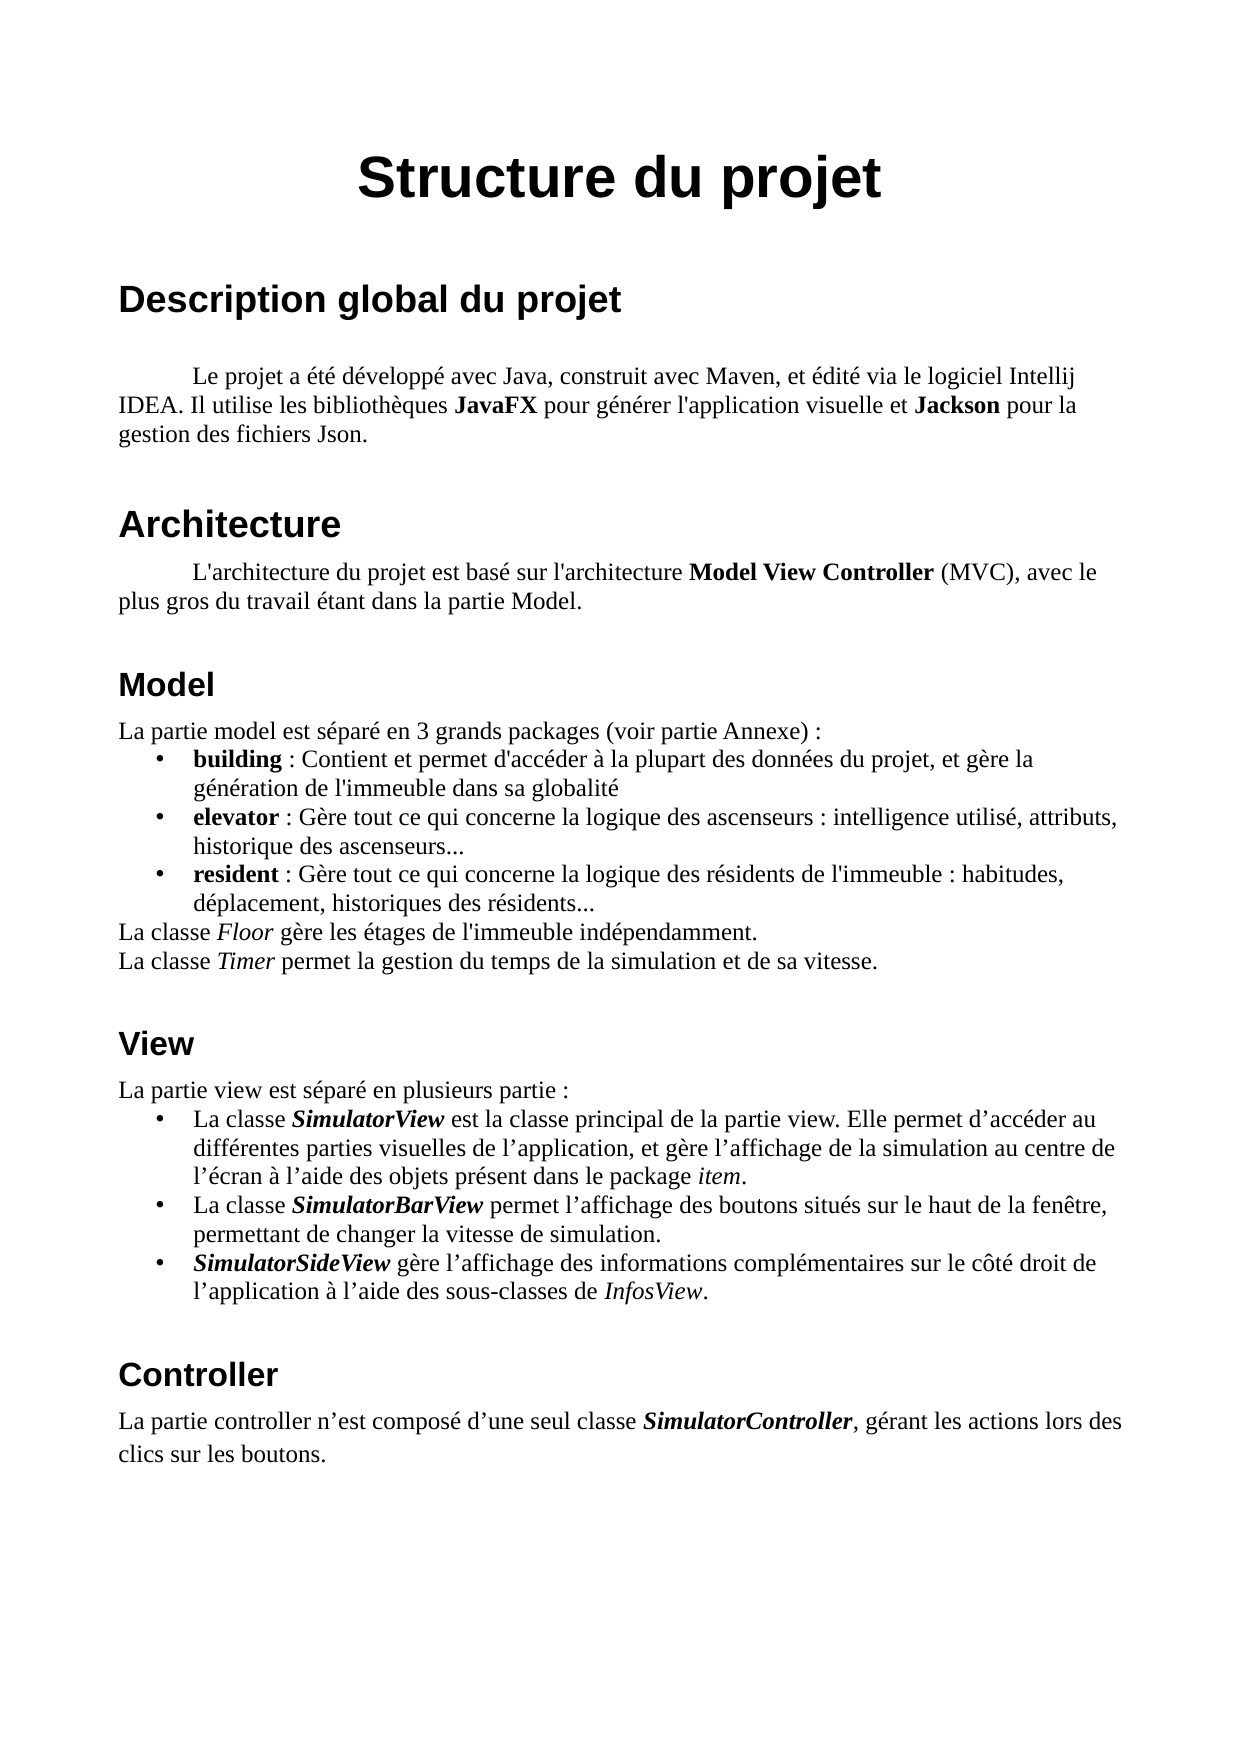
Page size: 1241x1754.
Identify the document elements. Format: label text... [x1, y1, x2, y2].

text L'architecture du projet est basé sur l'architecture Model View Controller (MVC), avec le plus gros du travail étant dans la partie Model. [118, 557, 1122, 615]
text La partie controller n’est composé d’une seul classe SimulatorController, gérant les actions lors des clics sur les boutons. [118, 1406, 1122, 1468]
list resident : Gère tout ce qui concerne la logique des résidents de l'immeuble : habitudes, déplacement, historiques des résidents... [156, 859, 1122, 917]
list SimulatorSideView gère l’affichage des informations complémentaires sur le côté droit de l’application à l’aide des sous-classes de InfosView. [156, 1248, 1122, 1305]
text La partie model est séparé en 3 grands packages (voir partie Annexe) : [118, 716, 1122, 744]
text Le projet a été développé avec Java, construit avec Maven, et édité via le logiciel Intellij IDEA. Il utilise les bibliothèques JavaFX pour générer l'application visuelle et Jackson pour la gestion des fichiers Json. [118, 361, 1122, 448]
text La partie view est séparé en plusieurs partie : [118, 1075, 1122, 1104]
subtitle View [118, 1024, 1122, 1063]
title Structure du projet [118, 143, 1122, 210]
subtitle Controller [118, 1355, 1122, 1393]
list building : Contient et permet d'accéder à la plupart des données du projet, et gère la génération de l'immeuble dans sa globalité [156, 744, 1122, 802]
list La classe SimulatorBarView permet l’affichage des boutons situés sur le haut de la fenêtre, permettant de changer la vitesse de simulation. [156, 1190, 1122, 1248]
subtitle Architecture [118, 501, 1122, 545]
subtitle Description global du projet [118, 276, 1122, 320]
subtitle Model [118, 664, 1122, 703]
text La classe Floor gère les étages de l'immeuble indépendamment. [118, 917, 1122, 946]
text La classe Timer permet la gestion du temps de la simulation et de sa vitesse. [118, 946, 1122, 974]
list La classe SimulatorView est la classe principal de la partie view. Elle permet d’accéder au différentes parties visuelles de l’application, et gère l’affichage de la simulation au centre de l’écran à l’aide des objets présent dans le package item. [156, 1104, 1122, 1190]
list elevator : Gère tout ce qui concerne la logique des ascenseurs : intelligence utilisé, attributs, historique des ascenseurs... [156, 802, 1122, 859]
